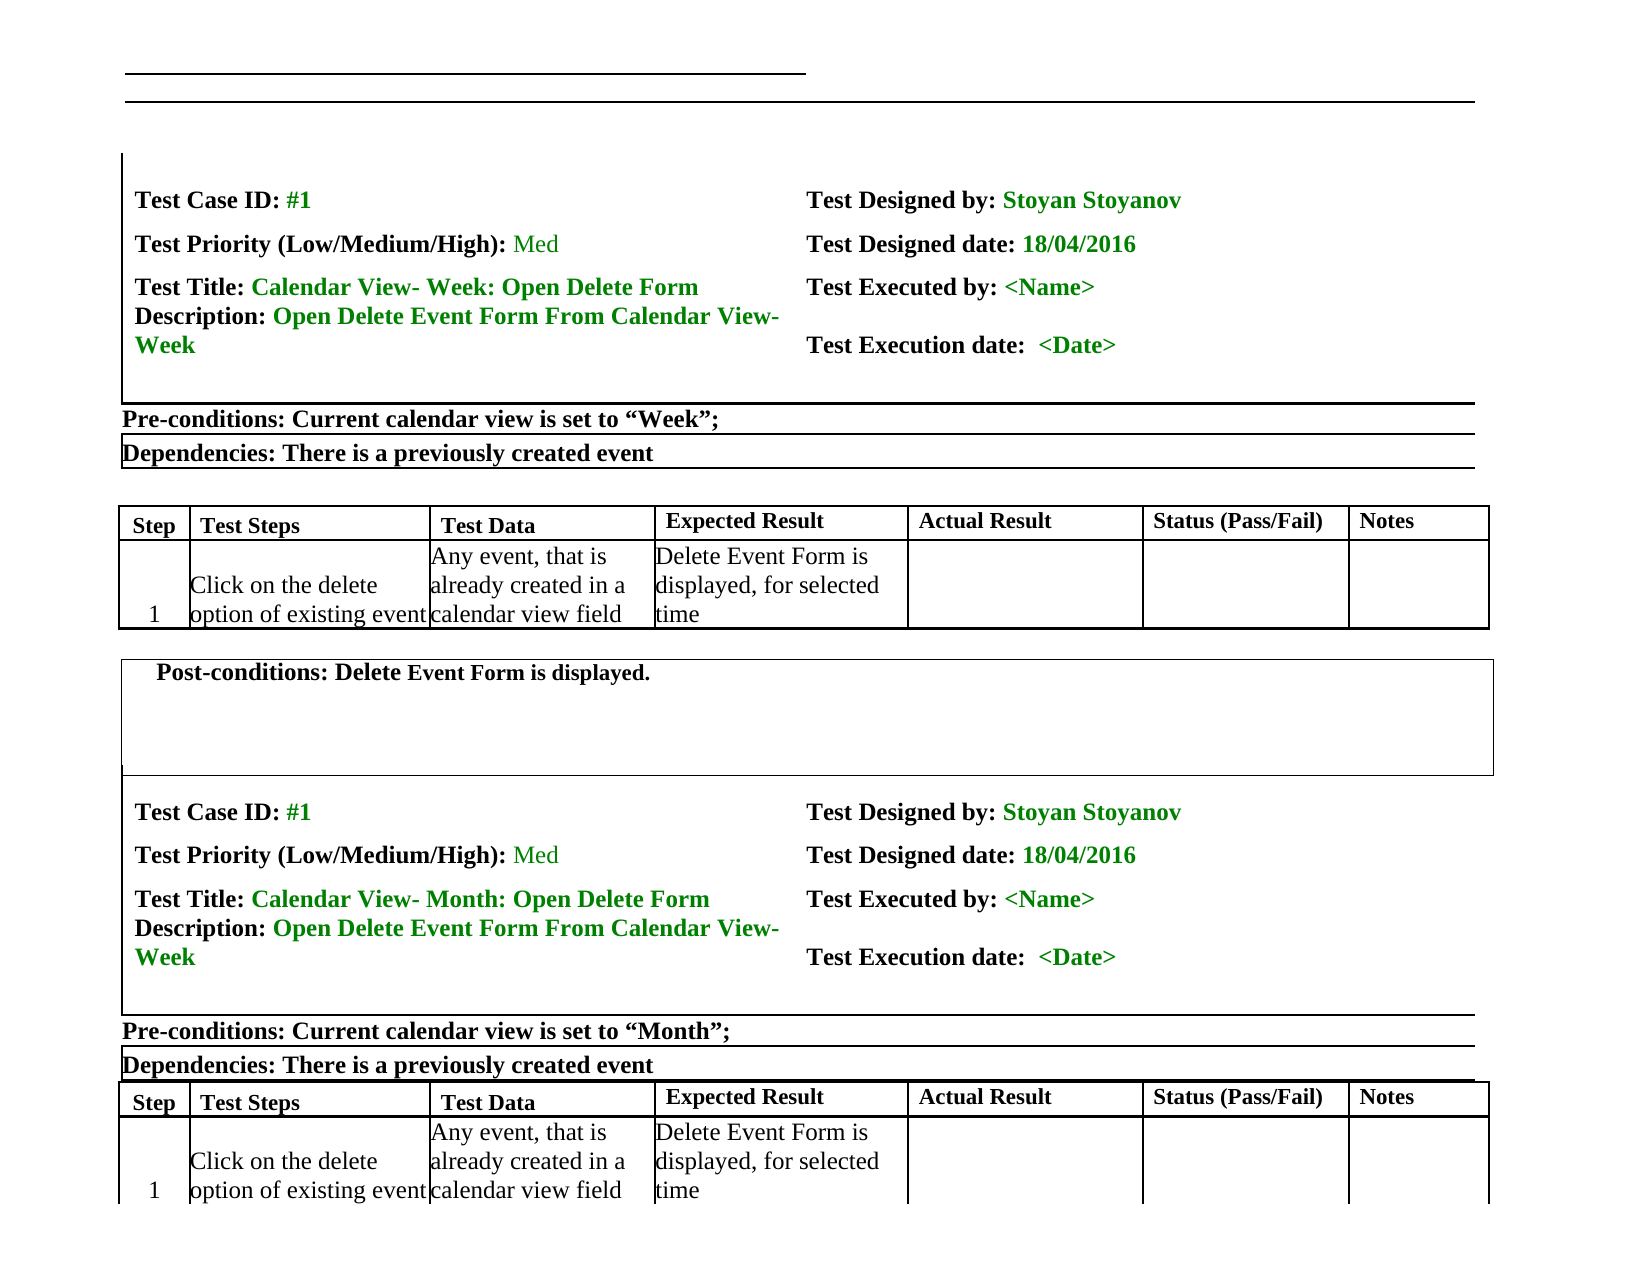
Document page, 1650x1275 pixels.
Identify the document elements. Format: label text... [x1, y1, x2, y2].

table_header Expected Result [656, 1083, 907, 1115]
table_cell [123, 971, 806, 1014]
table_header Notes [1350, 1083, 1488, 1115]
table_cell Test Title: Calendar View- Week: Open Delete Form [123, 258, 806, 301]
table_header Notes [1350, 507, 1488, 539]
table_cell [1144, 541, 1348, 627]
table_cell Delete Event Form is displayed, for selected time [656, 1118, 907, 1204]
table_cell [806, 971, 1475, 1014]
table_cell Any event, that is already created in a calendar view field [431, 1118, 654, 1204]
table_cell Description: Open Delete Event Form From Calendar View- Week [123, 301, 806, 359]
table_header Status (Pass/Fail) [1144, 507, 1348, 539]
table_cell [1350, 541, 1488, 627]
table_cell Pre-conditions: Current calendar view is set to “Month”; [122, 1016, 806, 1045]
table_cell Delete Event Form is displayed, for selected time [656, 541, 907, 627]
table_cell [909, 541, 1142, 627]
table_cell Description: Open Delete Event Form From Calendar View- Week [123, 913, 806, 971]
table_cell Dependencies: There is a previously created event [123, 435, 1475, 467]
table_header Actual Result [909, 507, 1142, 539]
table_cell Test Execution date: <Date> [806, 913, 1475, 971]
table_cell [806, 1016, 1475, 1045]
table_header [806, 73, 1475, 101]
table_cell [1144, 1118, 1348, 1204]
table_cell Test Priority (Low/Medium/High): Med [123, 826, 806, 869]
table_cell Test Designed date: 18/04/2016 [806, 826, 1475, 869]
table_cell Test Execution date: <Date> [806, 301, 1475, 359]
table_header [123, 765, 806, 775]
table_cell Dependencies: There is a previously created event [123, 1047, 1475, 1079]
table_header Test Data [431, 1083, 654, 1115]
table_header [125, 75, 806, 101]
table_cell [806, 359, 1475, 402]
table_header Actual Result [909, 1083, 1142, 1115]
table_header Test Data [431, 507, 654, 539]
table_cell Click on the delete option of existing event [191, 1118, 429, 1204]
table_header Test Case ID: #1 [123, 153, 806, 214]
table_cell 1 [120, 541, 189, 627]
table_header Test Steps [191, 1083, 429, 1115]
table_header Status (Pass/Fail) [1144, 1083, 1348, 1115]
table_cell Test Executed by: <Name> [806, 869, 1475, 913]
table_cell Test Priority (Low/Medium/High): Med [123, 214, 806, 257]
table_cell Click on the delete option of existing event [191, 541, 429, 627]
table_cell [806, 405, 1475, 433]
table_cell Pre-conditions: Current calendar view is set to “Week”; [122, 405, 806, 433]
table_header Test Steps [191, 507, 429, 539]
table_cell 1 [120, 1118, 189, 1204]
table_header Step [120, 507, 189, 539]
table_cell Test Executed by: <Name> [806, 258, 1475, 301]
table_cell Any event, that is already created in a calendar view field [431, 541, 654, 627]
table_header Test Case ID: #1 [123, 776, 806, 826]
table_cell [1350, 1118, 1488, 1204]
table_cell Test Title: Calendar View- Month: Open Delete Form [123, 869, 806, 913]
table_cell [123, 359, 806, 402]
table_header Test Designed by: Stoyan Stoyanov [806, 776, 1475, 826]
text Post-conditions: Delete Event Form is displayed. [156, 660, 1493, 686]
table_cell [909, 1118, 1142, 1204]
table_header Expected Result [656, 507, 907, 539]
table_header [806, 765, 1475, 775]
table_cell Test Designed date: 18/04/2016 [806, 214, 1475, 257]
table_header Test Designed by: Stoyan Stoyanov [806, 153, 1475, 214]
table_header Step [120, 1083, 189, 1115]
